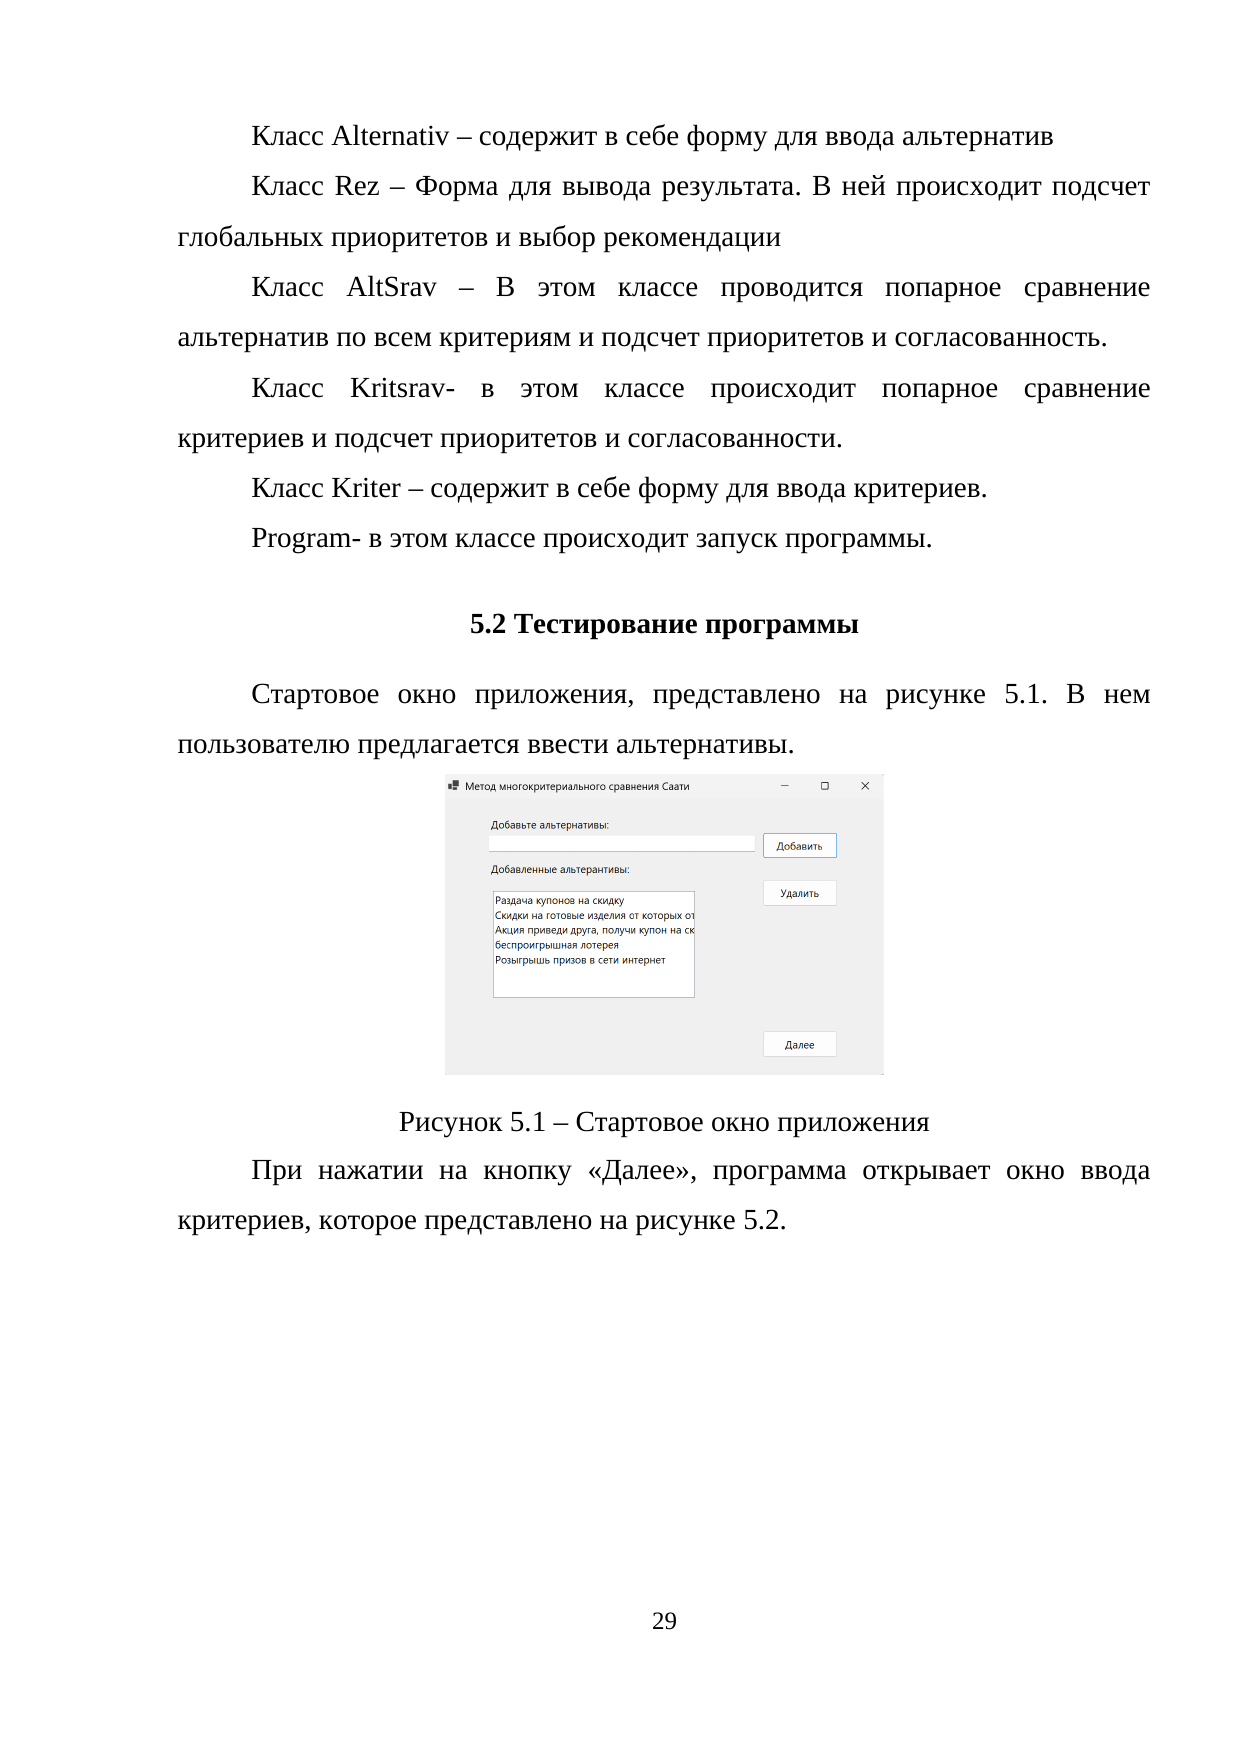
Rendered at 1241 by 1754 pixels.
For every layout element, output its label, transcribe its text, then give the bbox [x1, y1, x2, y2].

text Класс Rez – Форма для вывода результата. В ней происходит подсчет глобальных приоритетов и выбор рекомендации [177, 168, 1152, 252]
text Класс Alternativ – содержит в себе форму для ввода альтернатив [177, 118, 1152, 152]
text Класс Kriter – содержит в себе форму для ввода критериев. [177, 470, 1152, 504]
text При нажатии на кнопку «Далее», программа открывает окно ввода критериев, которое представлено на рисунке 5.2. [177, 1152, 1152, 1236]
text Program- в этом классе происходит запуск программы. [177, 521, 1152, 554]
text Класс Kritsrav- в этом классе происходит попарное сравнение критериев и подсчет приоритетов и согласованности. [177, 370, 1152, 453]
picture [445, 774, 884, 1075]
text Стартовое окно приложения, представлено на рисунке 5.1. В нем пользователю предлагается ввести альтернативы. [177, 676, 1152, 759]
text Класс AltSrav – В этом классе проводится попарное сравнение альтернатив по всем критериям и подсчет приоритетов и согласованность. [177, 269, 1152, 353]
text Рисунок 5.1 – Стартовое окно приложения [177, 789, 1152, 1137]
subtitle 5.2 Тестирование программы [177, 607, 1152, 640]
